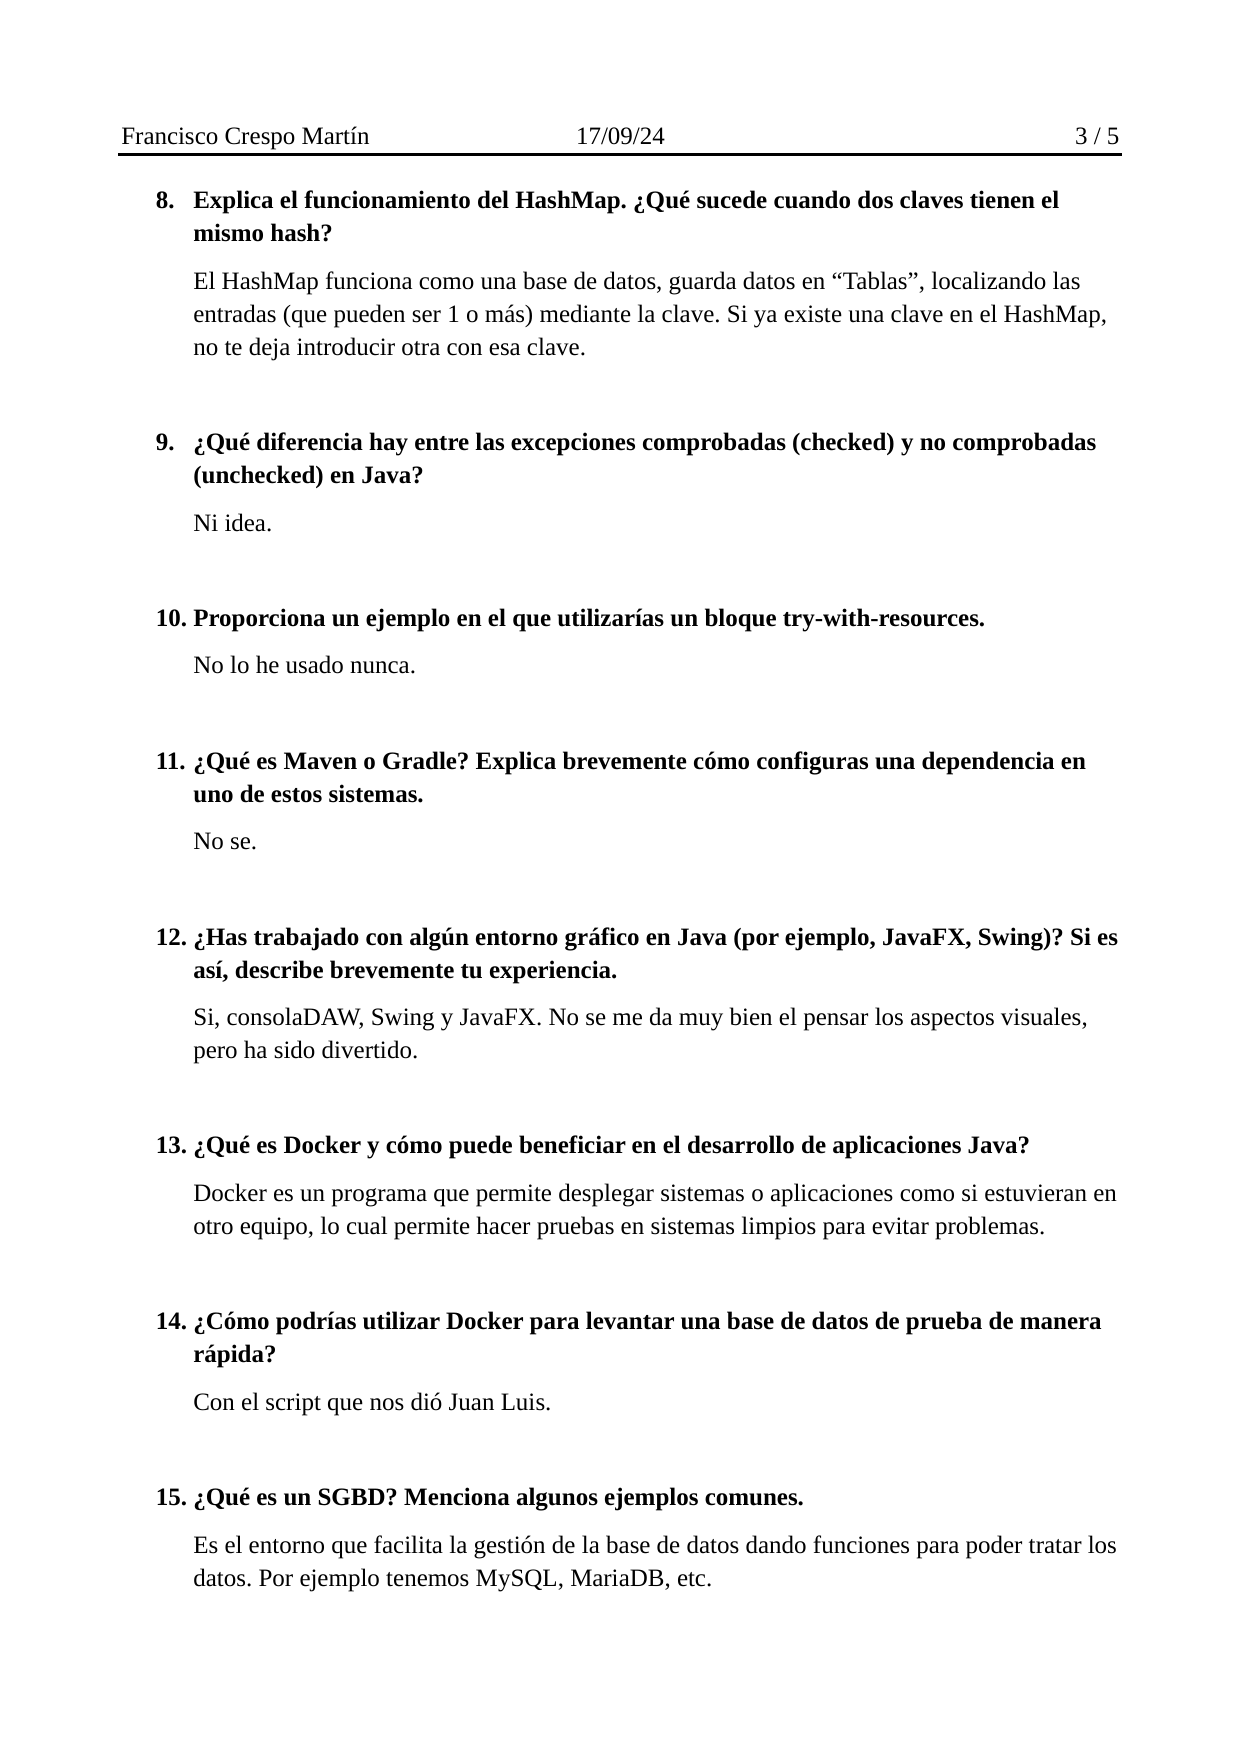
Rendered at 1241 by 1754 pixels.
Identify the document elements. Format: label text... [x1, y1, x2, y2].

list ¿Qué diferencia hay entre las excepciones comprobadas (checked) y no comprobadas (unchecked) en Java? [156, 427, 1122, 489]
list Proporciona un ejemplo en el que utilizarías un bloque try-with-resources. [156, 603, 1122, 632]
list No lo he usado nunca. [156, 651, 1122, 679]
list Con el script que nos dió Juan Luis. [156, 1387, 1122, 1416]
list Ni idea. [156, 508, 1122, 537]
list ¿Has trabajado con algún entorno gráfico en Java (por ejemplo, JavaFX, Swing)? Si es así, describe brevemente tu experiencia. [156, 922, 1122, 983]
list Si, consolaDAW, Swing y JavaFX. No se me da muy bien el pensar los aspectos visuales, pero ha sido divertido. [156, 1002, 1122, 1064]
list ¿Cómo podrías utilizar Docker para levantar una base de datos de prueba de manera rápida? [156, 1306, 1122, 1368]
list ¿Qué es un SGBD? Menciona algunos ejemplos comunes. [156, 1482, 1122, 1511]
list ¿Qué es Docker y cómo puede beneficiar en el desarrollo de aplicaciones Java? [156, 1131, 1122, 1159]
list ¿Qué es Maven o Gradle? Explica brevemente cómo configuras una dependencia en uno de estos sistemas. [156, 746, 1122, 808]
list Docker es un programa que permite desplegar sistemas o aplicaciones como si estuvieran en otro equipo, lo cual permite hacer pruebas en sistemas limpios para evitar problemas. [156, 1178, 1122, 1240]
list Es el entorno que facilita la gestión de la base de datos dando funciones para poder tratar los datos. Por ejemplo tenemos MySQL, MariaDB, etc. [156, 1530, 1122, 1592]
list Explica el funcionamiento del HashMap. ¿Qué sucede cuando dos claves tienen el mismo hash? [156, 185, 1122, 247]
list No se. [156, 826, 1122, 855]
list El HashMap funciona como una base de datos, guarda datos en “Tablas”, localizando las entradas (que pueden ser 1 o más) mediante la clave. Si ya existe una clave en el HashMap, no te deja introducir otra con esa clave. [156, 266, 1122, 361]
